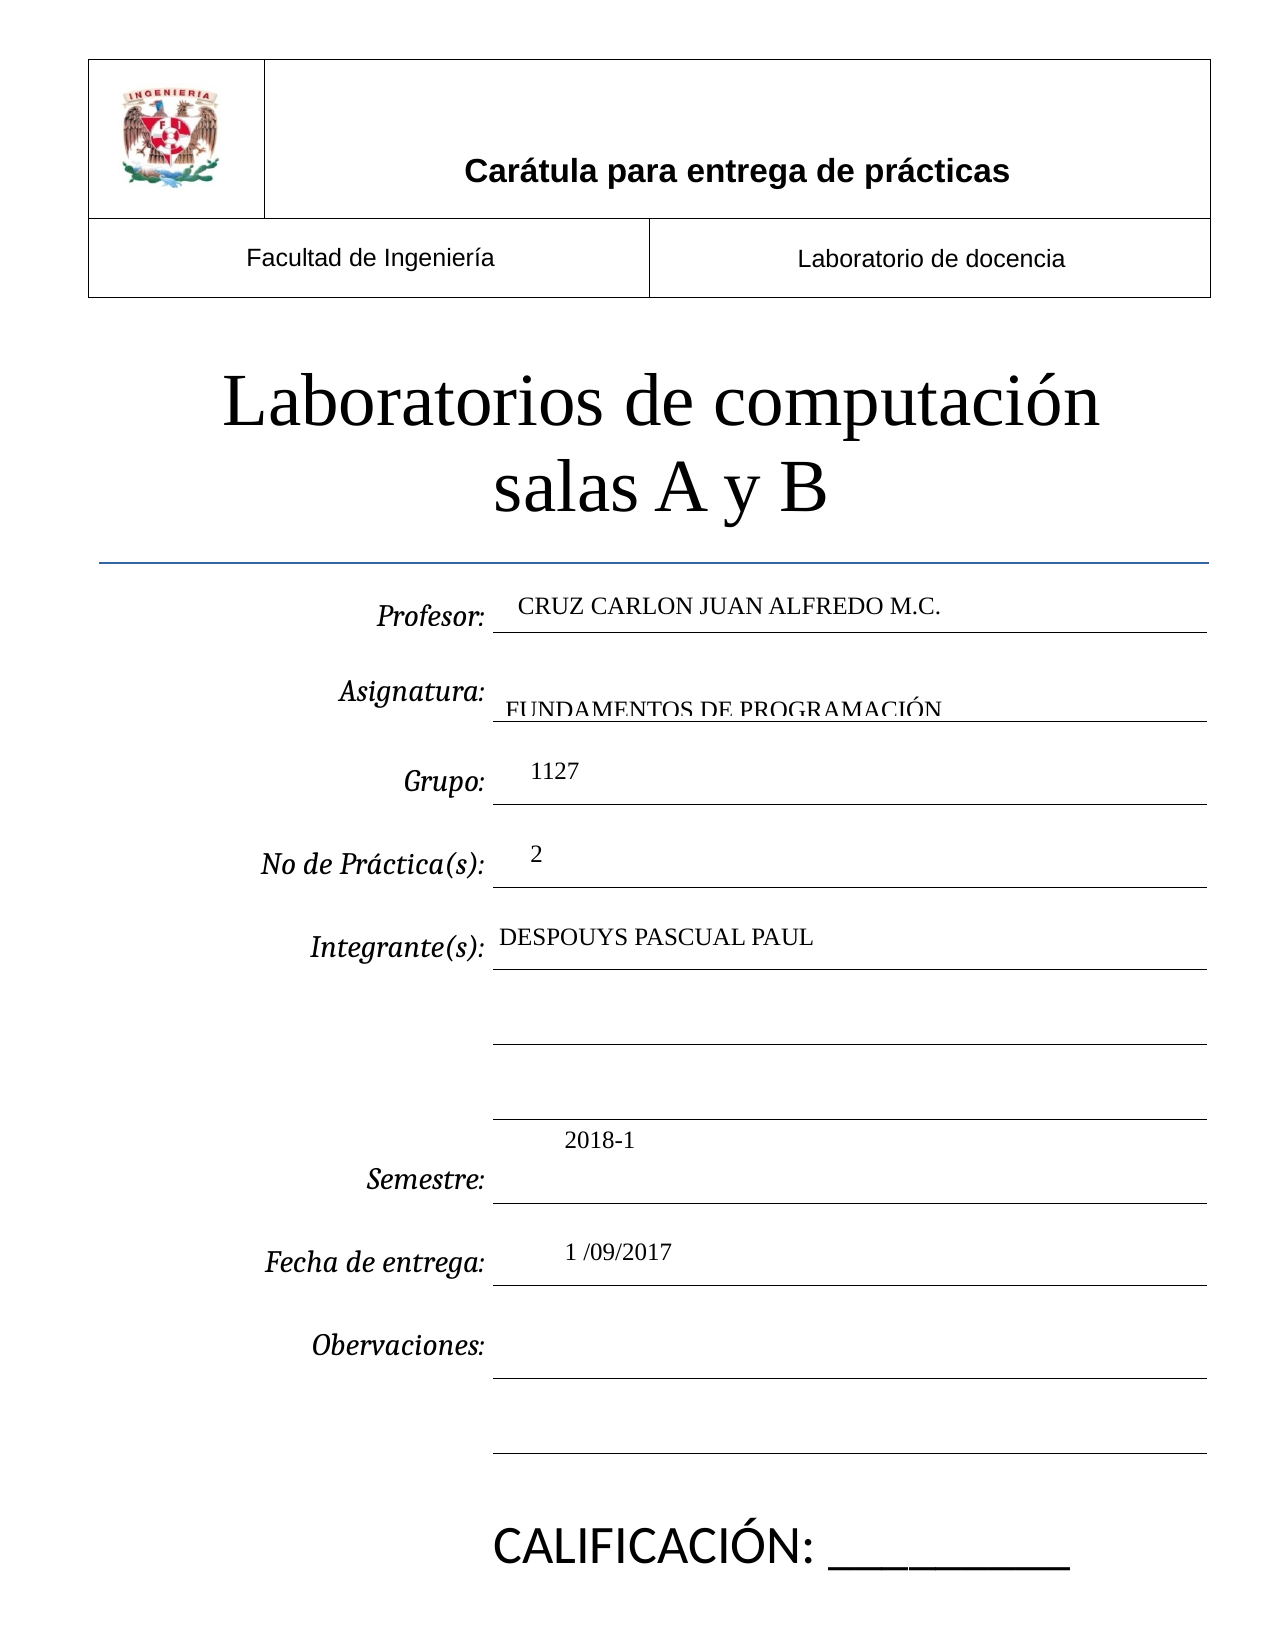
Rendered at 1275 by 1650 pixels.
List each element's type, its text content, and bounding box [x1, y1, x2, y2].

table_header [118, 556, 493, 562]
table_cell Grupo: [118, 721, 493, 804]
table_cell 1127 [493, 722, 1207, 804]
table_cell 2018-1 [493, 1120, 1207, 1202]
table_cell Integrante(s): [118, 887, 493, 969]
table_header [89, 60, 264, 217]
table_header Carátula para entrega de prácticas [265, 60, 1210, 217]
table_cell Semestre: [118, 1119, 493, 1202]
table_cell No de Práctica(s): [118, 804, 493, 887]
table_cell FUNDAMENTOS DE PROGRAMACIÓN [493, 633, 1207, 721]
table_cell [493, 1286, 1207, 1378]
table_cell Asignatura: [118, 631, 493, 721]
table_cell [493, 1045, 1207, 1119]
table_cell Obervaciones: [118, 1285, 493, 1378]
table_header Profesor: [118, 564, 493, 631]
table_cell [493, 970, 1207, 1044]
table_cell Facultad de Ingeniería [89, 219, 649, 297]
table_cell [118, 1044, 493, 1119]
table_header [493, 556, 1207, 562]
table_header CRUZ CARLON JUAN ALFREDO M.C. [493, 564, 1207, 631]
table_cell DESPOUYS PASCUAL PAUL [493, 888, 1207, 969]
table_cell 1 /09/2017 [493, 1204, 1207, 1285]
text CALIFICACIÓN: _________ [118, 1511, 1205, 1577]
table_cell Laboratorio de docencia [650, 219, 1210, 297]
table_cell [493, 1379, 1207, 1453]
table_cell [118, 1378, 493, 1453]
table_cell Fecha de entrega: [118, 1203, 493, 1285]
text salas A y B [118, 441, 1205, 528]
text Laboratorios de computación [118, 355, 1205, 441]
table_cell [118, 969, 493, 1044]
table_cell 2 [493, 805, 1207, 887]
